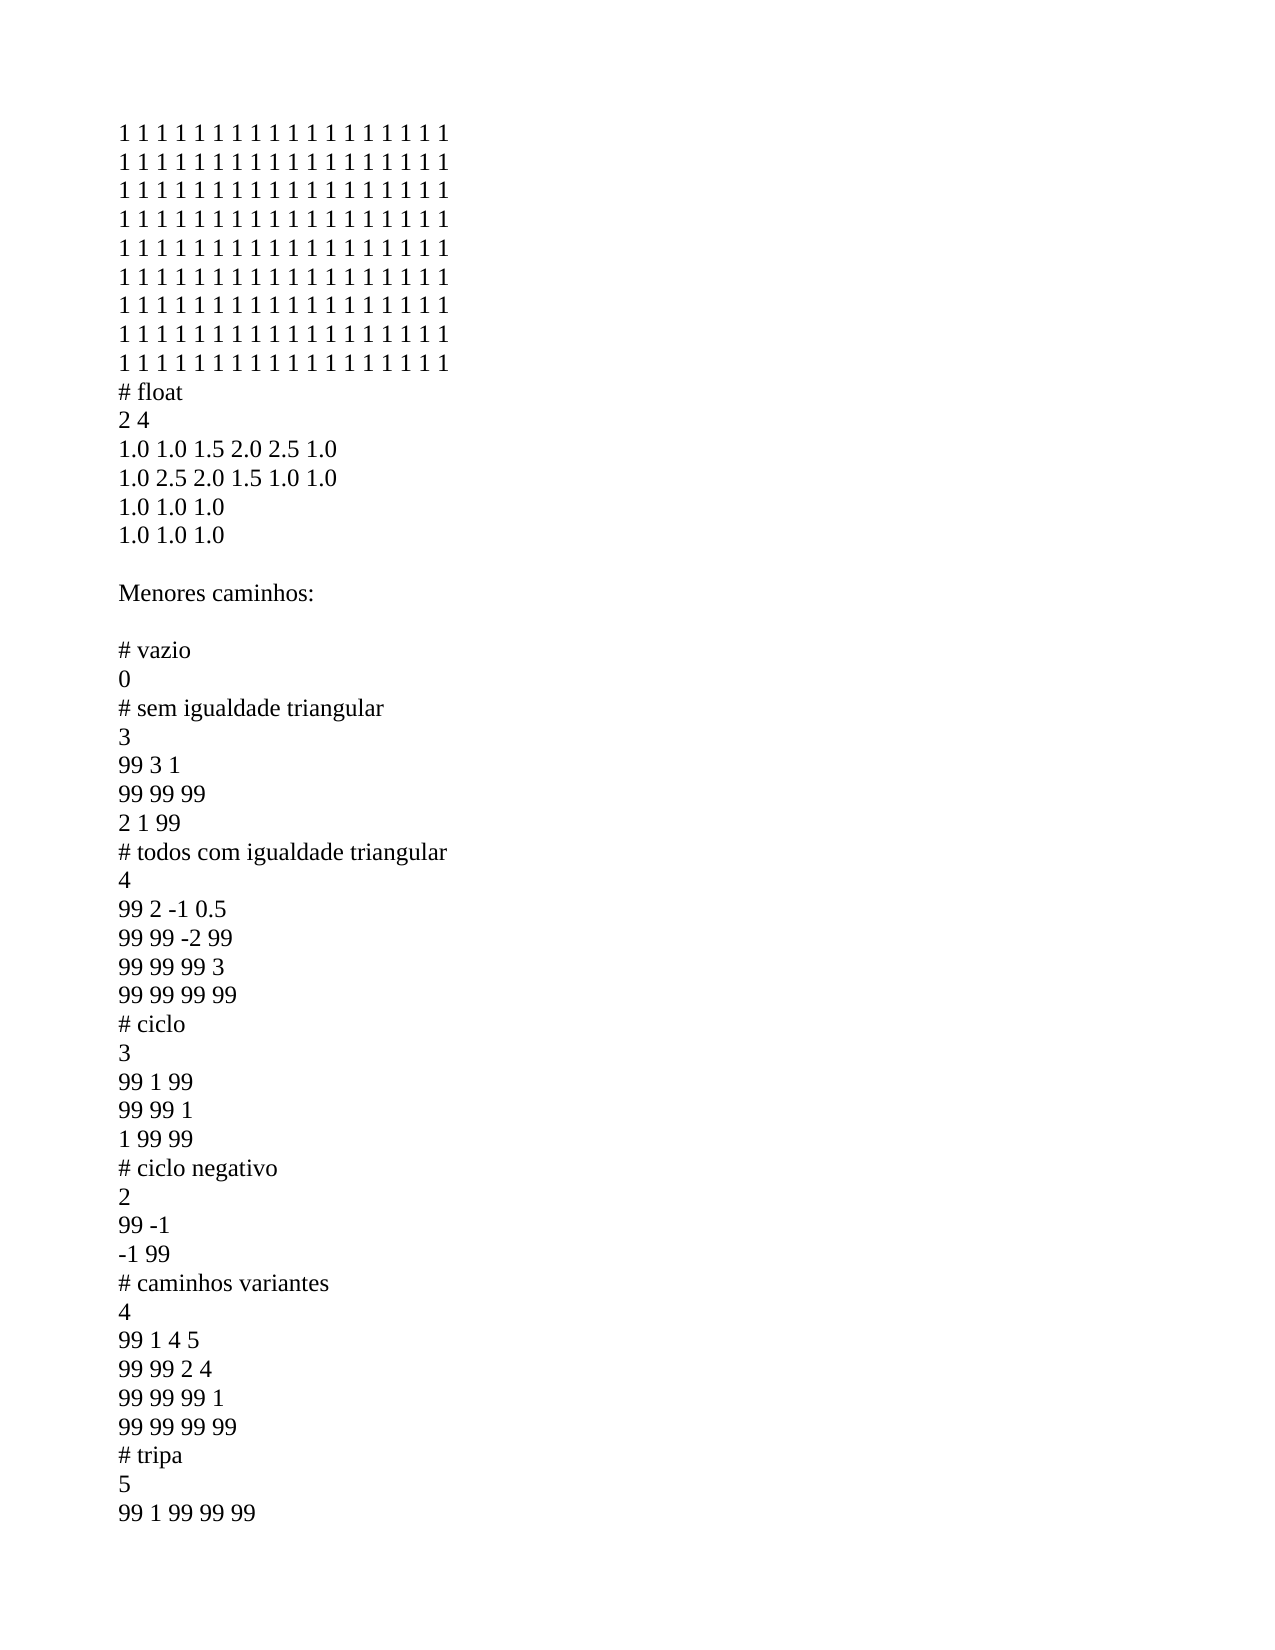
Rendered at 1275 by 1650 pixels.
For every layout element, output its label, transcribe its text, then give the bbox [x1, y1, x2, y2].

text 1.0 1.0 1.5 2.0 2.5 1.0 [118, 434, 1157, 463]
text # vazio [118, 636, 1157, 664]
text 1.0 2.5 2.0 1.5 1.0 1.0 [118, 463, 1157, 492]
text 1 1 1 1 1 1 1 1 1 1 1 1 1 1 1 1 1 1 [118, 348, 1157, 377]
text 1 1 1 1 1 1 1 1 1 1 1 1 1 1 1 1 1 1 [118, 233, 1157, 262]
text 1 1 1 1 1 1 1 1 1 1 1 1 1 1 1 1 1 1 [118, 118, 1157, 147]
text 99 3 1 [118, 751, 1157, 779]
text 3 [118, 1038, 1157, 1067]
text 99 99 -2 99 [118, 923, 1157, 952]
text # ciclo [118, 1009, 1157, 1038]
text 2 1 99 [118, 808, 1157, 837]
text 99 1 99 99 99 [118, 1498, 1157, 1527]
text 5 [118, 1469, 1157, 1498]
text # ciclo negativo [118, 1153, 1157, 1182]
text 4 [118, 866, 1157, 894]
text 1 1 1 1 1 1 1 1 1 1 1 1 1 1 1 1 1 1 [118, 147, 1157, 176]
text # caminhos variantes [118, 1268, 1157, 1297]
text 1 1 1 1 1 1 1 1 1 1 1 1 1 1 1 1 1 1 [118, 291, 1157, 319]
text 1 1 1 1 1 1 1 1 1 1 1 1 1 1 1 1 1 1 [118, 262, 1157, 291]
text 99 1 4 5 [118, 1326, 1157, 1354]
text 1 1 1 1 1 1 1 1 1 1 1 1 1 1 1 1 1 1 [118, 319, 1157, 348]
text 1.0 1.0 1.0 [118, 521, 1157, 549]
text 99 99 99 99 [118, 981, 1157, 1009]
text 99 99 2 4 [118, 1354, 1157, 1383]
text 2 [118, 1182, 1157, 1211]
text 99 99 99 1 [118, 1383, 1157, 1412]
text # sem igualdade triangular [118, 693, 1157, 722]
text 99 1 99 [118, 1067, 1157, 1096]
text 1.0 1.0 1.0 [118, 492, 1157, 521]
text -1 99 [118, 1239, 1157, 1268]
text 3 [118, 722, 1157, 751]
text Menores caminhos: [118, 578, 1157, 607]
text 0 [118, 664, 1157, 693]
text 99 99 99 3 [118, 952, 1157, 981]
text # todos com igualdade triangular [118, 837, 1157, 866]
text 4 [118, 1297, 1157, 1326]
text 2 4 [118, 406, 1157, 434]
text 99 99 99 99 [118, 1412, 1157, 1441]
text 1 1 1 1 1 1 1 1 1 1 1 1 1 1 1 1 1 1 [118, 204, 1157, 233]
text 99 99 1 [118, 1096, 1157, 1124]
text 99 -1 [118, 1211, 1157, 1239]
text 99 2 -1 0.5 [118, 894, 1157, 923]
text 99 99 99 [118, 779, 1157, 808]
text # float [118, 377, 1157, 406]
text # tripa [118, 1441, 1157, 1469]
text 1 99 99 [118, 1124, 1157, 1153]
text 1 1 1 1 1 1 1 1 1 1 1 1 1 1 1 1 1 1 [118, 176, 1157, 204]
